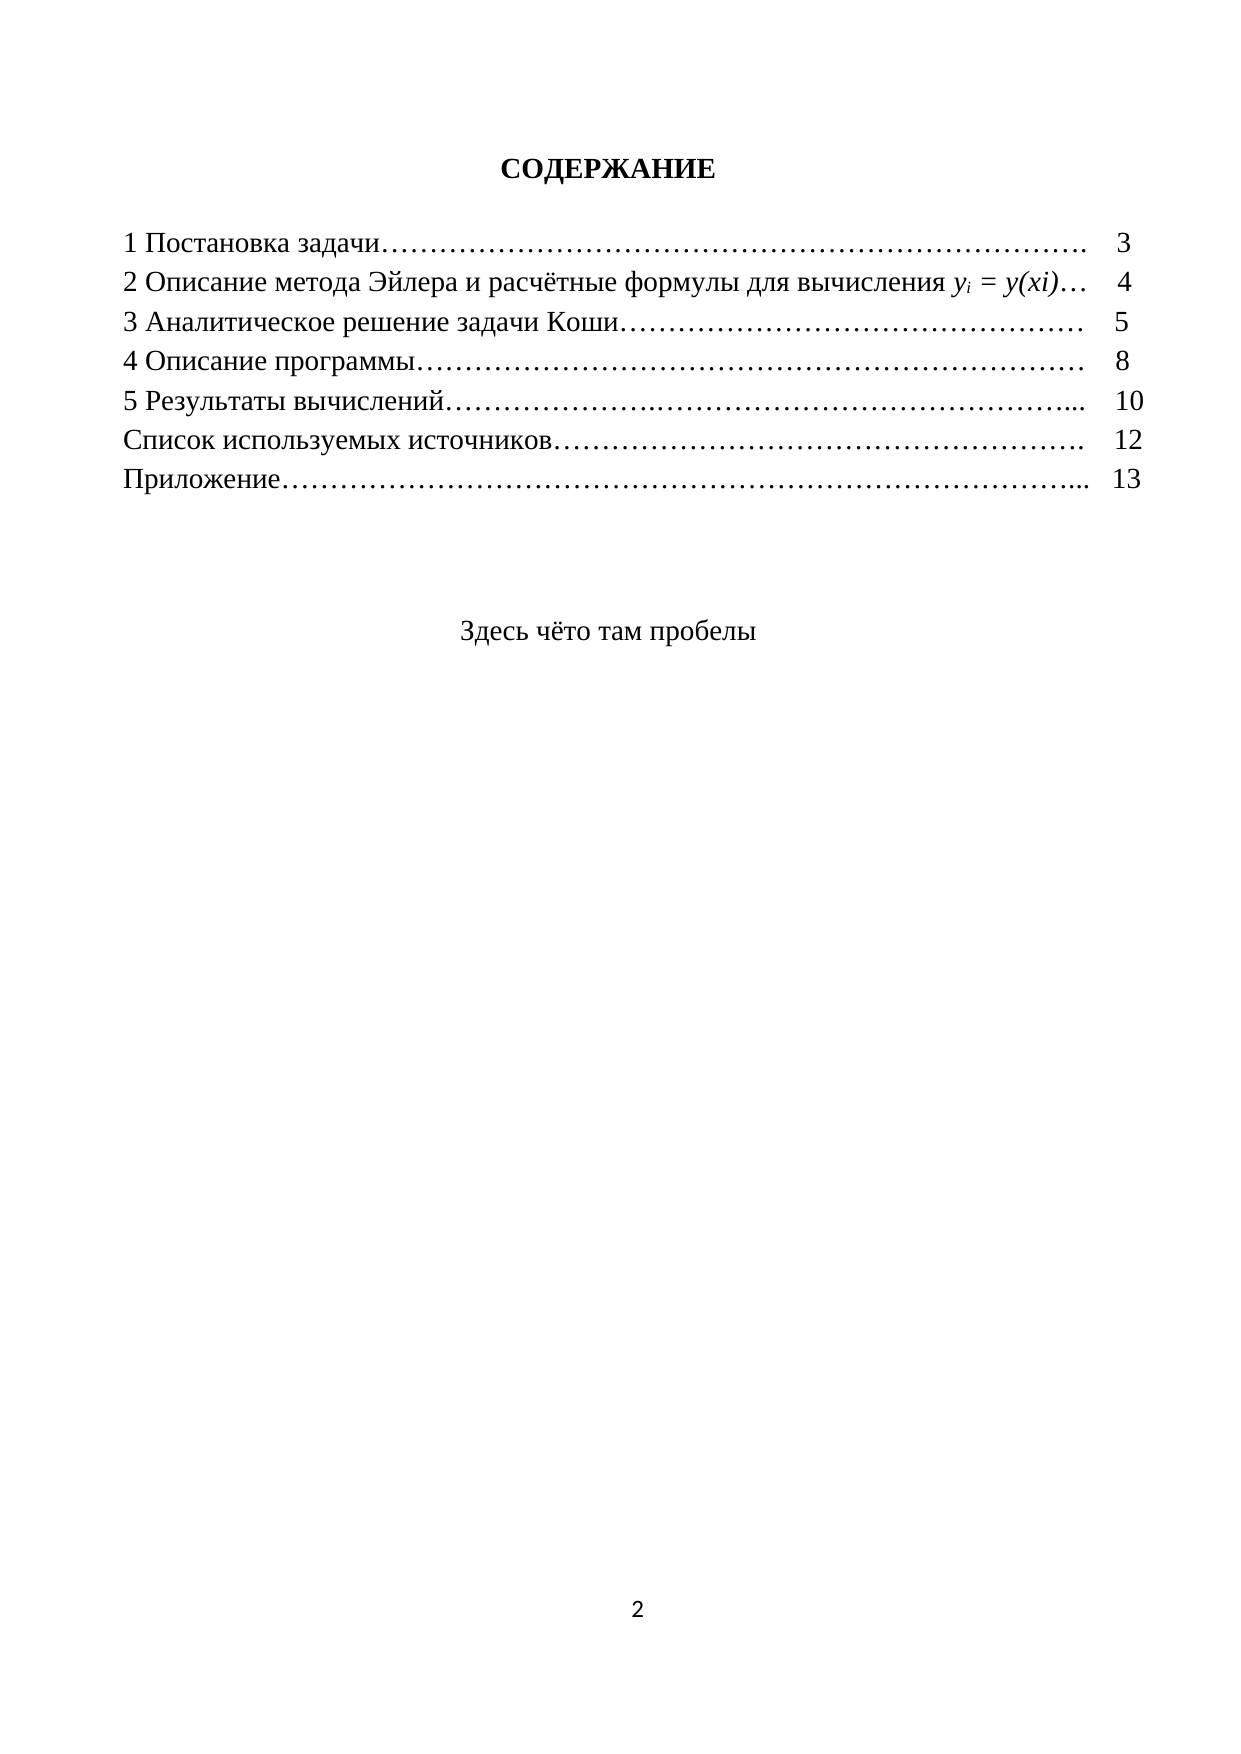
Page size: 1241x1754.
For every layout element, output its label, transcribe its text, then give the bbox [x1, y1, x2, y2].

text Список используемых источников………………………………………………. 12 [123, 422, 1152, 456]
text Здесь чёто там пробелы [64, 613, 1152, 647]
text Приложение………………………………………………………………………... 13 [123, 462, 1152, 495]
text 3 Аналитическое решение задачи Коши………………………………………… 5 [123, 304, 1152, 337]
text 1 Постановка задачи………………………………………………………………. 3 [123, 225, 1152, 258]
text 4 Описание программы…………………………………………………………… 8 [123, 343, 1152, 377]
text СОДЕРЖАНИЕ [64, 152, 1152, 185]
text 2 Описание метода Эйлера и расчётные формулы для вычисления yi = y(xi)… 4 [123, 264, 1152, 298]
text 5 Результаты вычислений………………….……………………………………... 10 [123, 383, 1152, 416]
